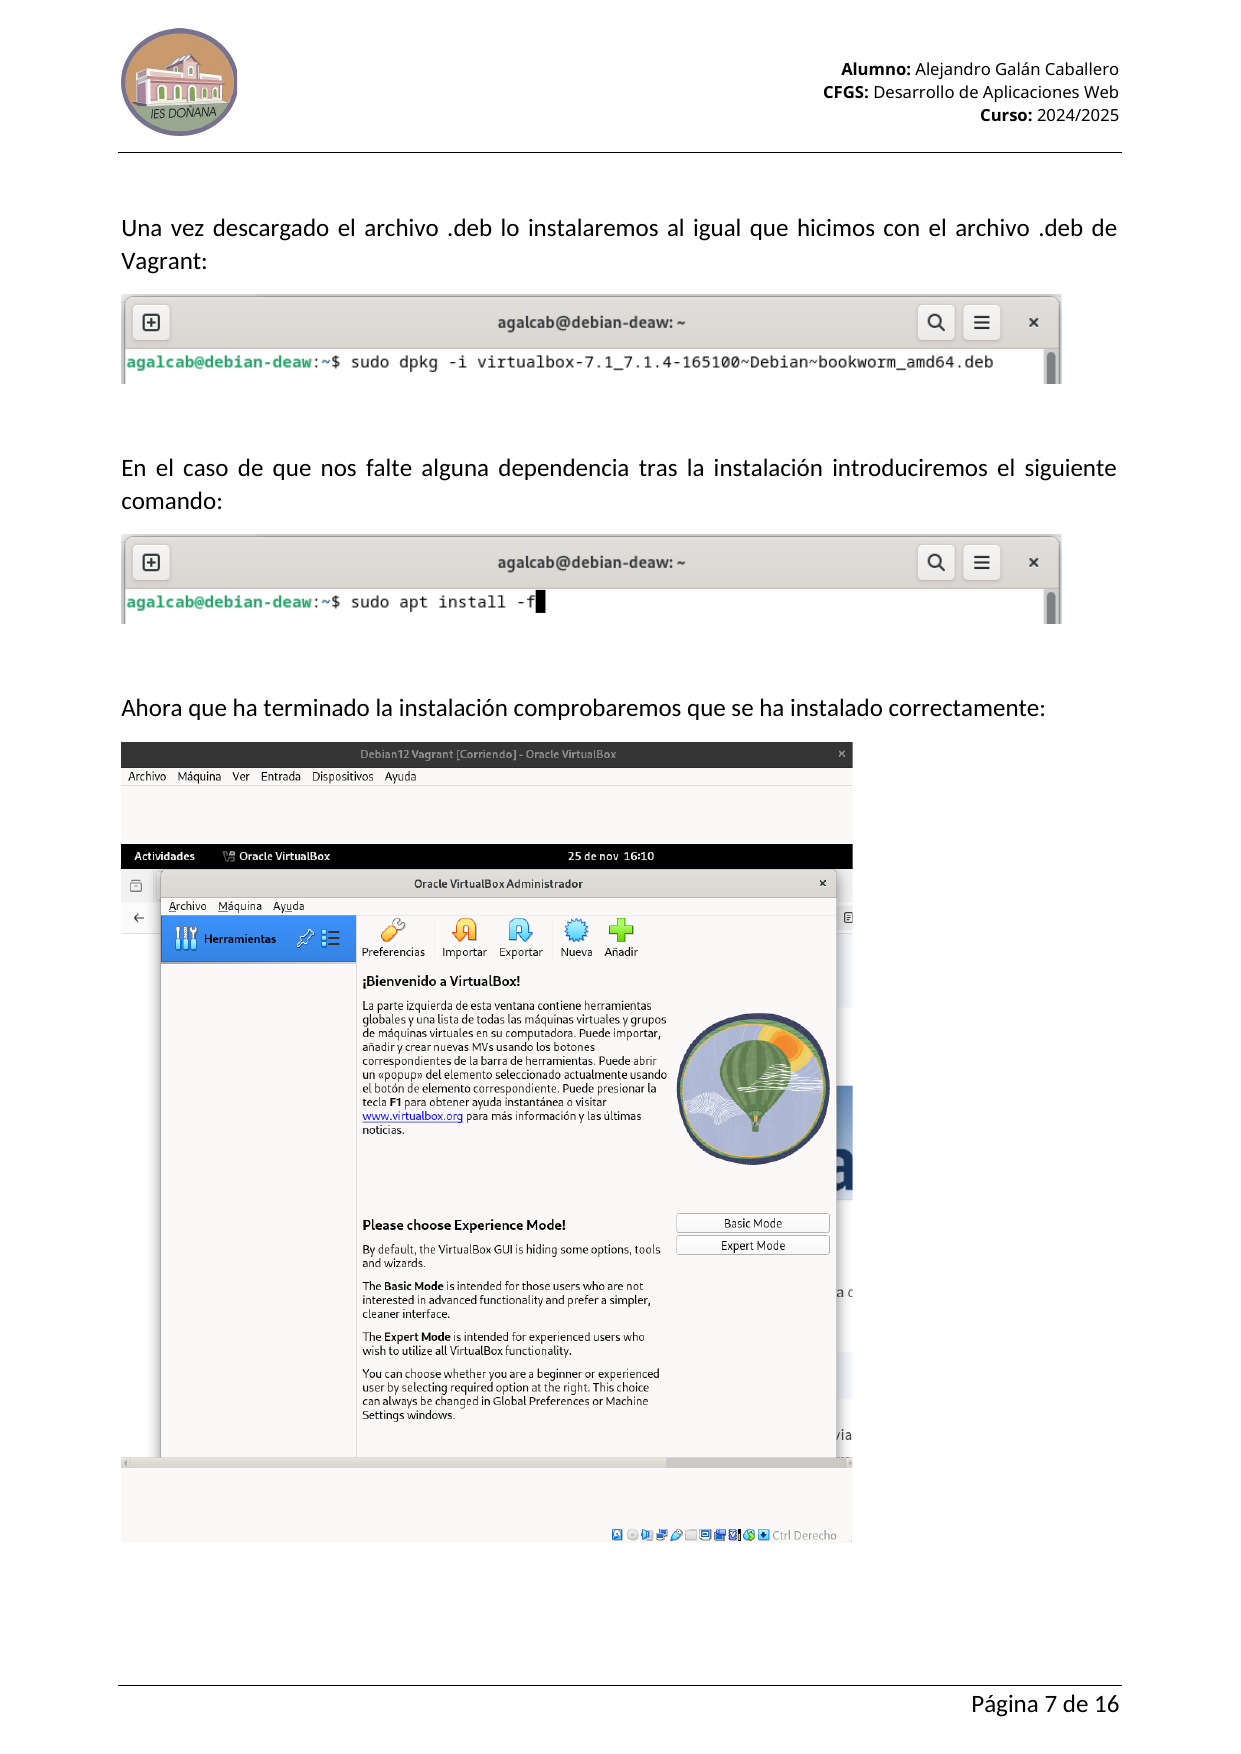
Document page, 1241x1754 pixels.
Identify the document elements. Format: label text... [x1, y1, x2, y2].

picture [121, 28, 238, 136]
picture [121, 294, 1062, 384]
text Una vez descargado el archivo .deb lo instalaremos al igual que hicimos con el archivo .deb de Vagrant: [121, 212, 1119, 275]
picture [121, 742, 853, 1543]
text En el caso de que nos falte alguna dependencia tras la instalación introduciremos el siguiente comando: [121, 452, 1119, 516]
picture [121, 534, 1062, 624]
text Ahora que ha terminado la instalación comprobaremos que se ha instalado correctamente: [121, 692, 1119, 723]
